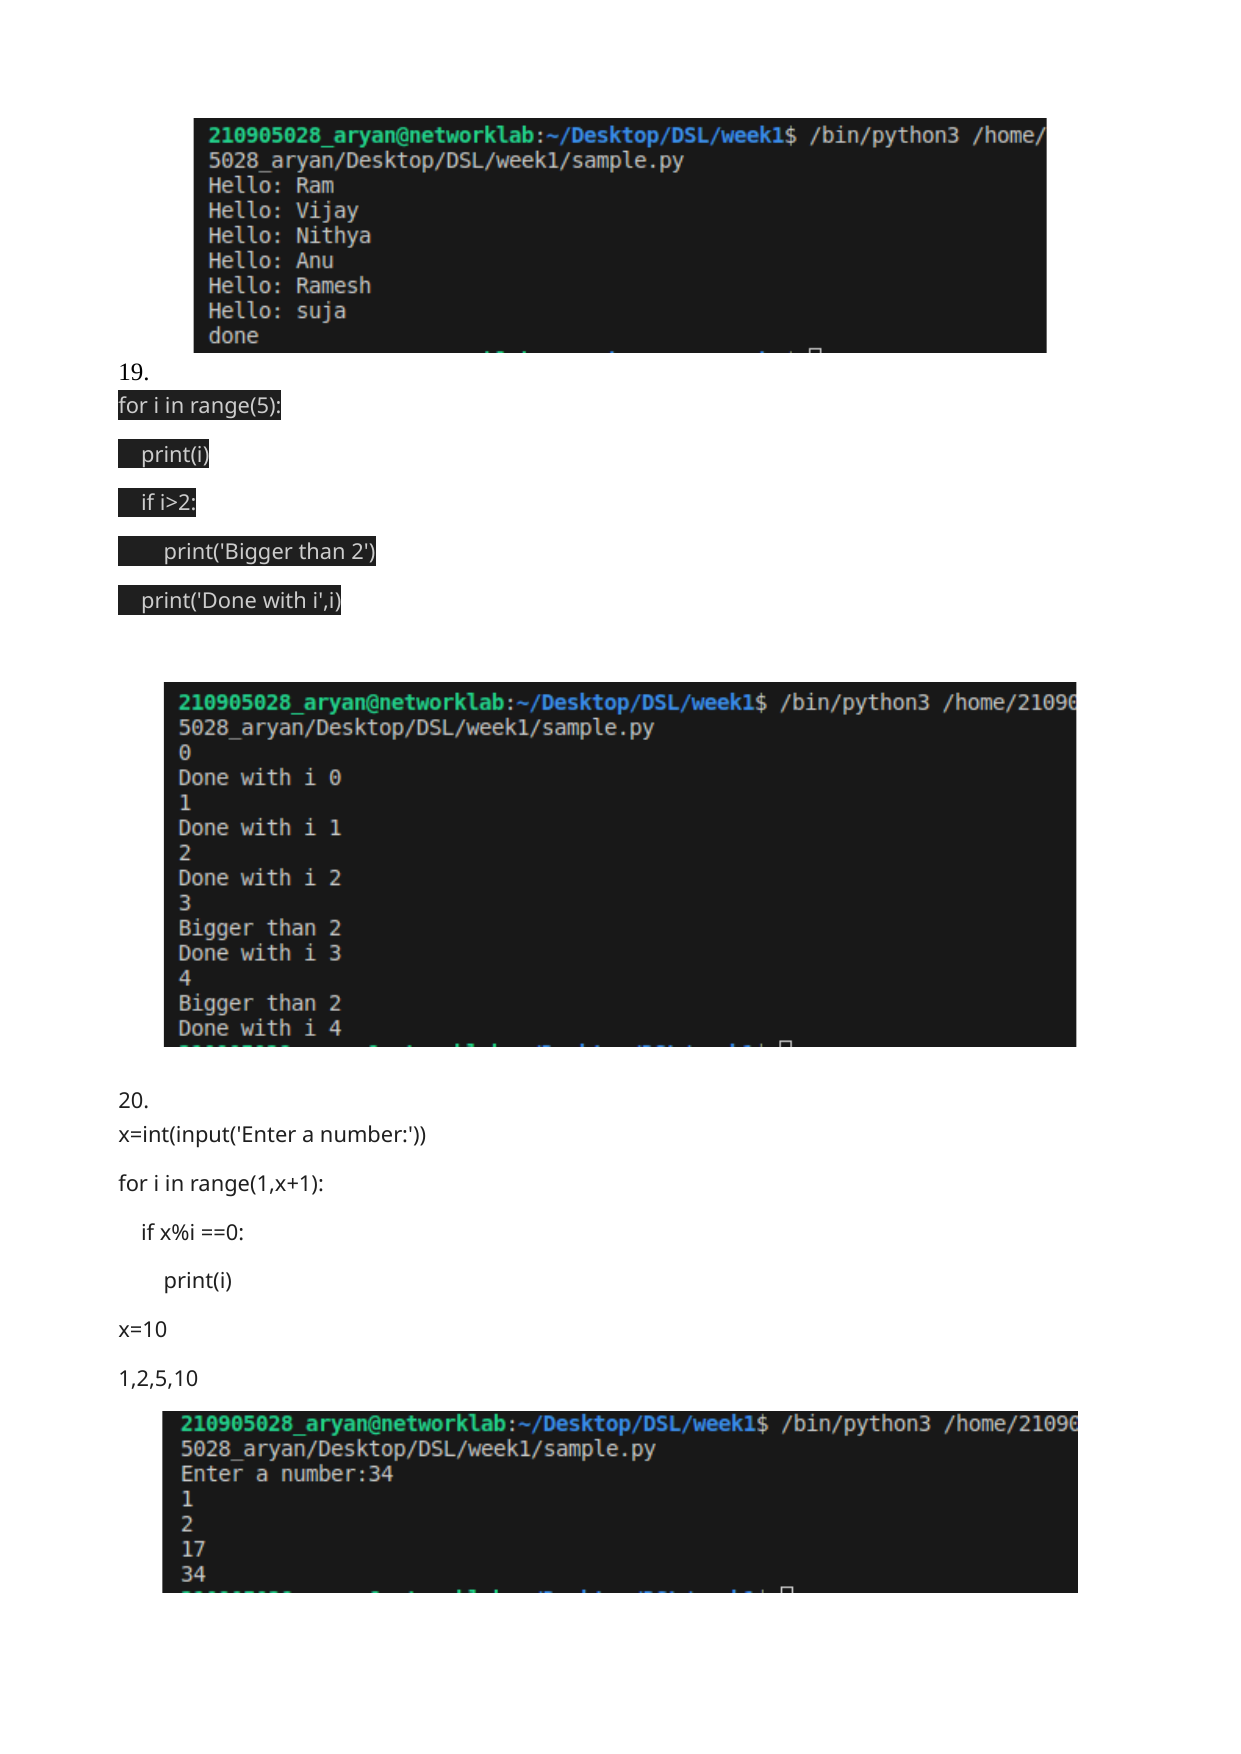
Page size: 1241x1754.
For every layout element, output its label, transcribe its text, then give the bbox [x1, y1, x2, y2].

text 20. x=int(input('Enter a number:')) [118, 682, 1122, 1149]
text print(i) [118, 1265, 1122, 1295]
text if i>2: [118, 487, 1122, 517]
text print('Bigger than 2') [118, 536, 1122, 566]
text 19. for i in range(5): [118, 118, 1122, 420]
text print(i) [118, 439, 1122, 468]
text 1,2,5,10 [118, 1363, 1122, 1393]
text print('Done with i',i) [118, 585, 1122, 615]
text for i in range(1,x+1): [118, 1168, 1122, 1198]
picture [162, 1411, 1078, 1593]
text if x%i ==0: [118, 1217, 1122, 1246]
picture [163, 682, 1077, 1047]
picture [193, 118, 1047, 353]
text x=10 [118, 1314, 1122, 1344]
